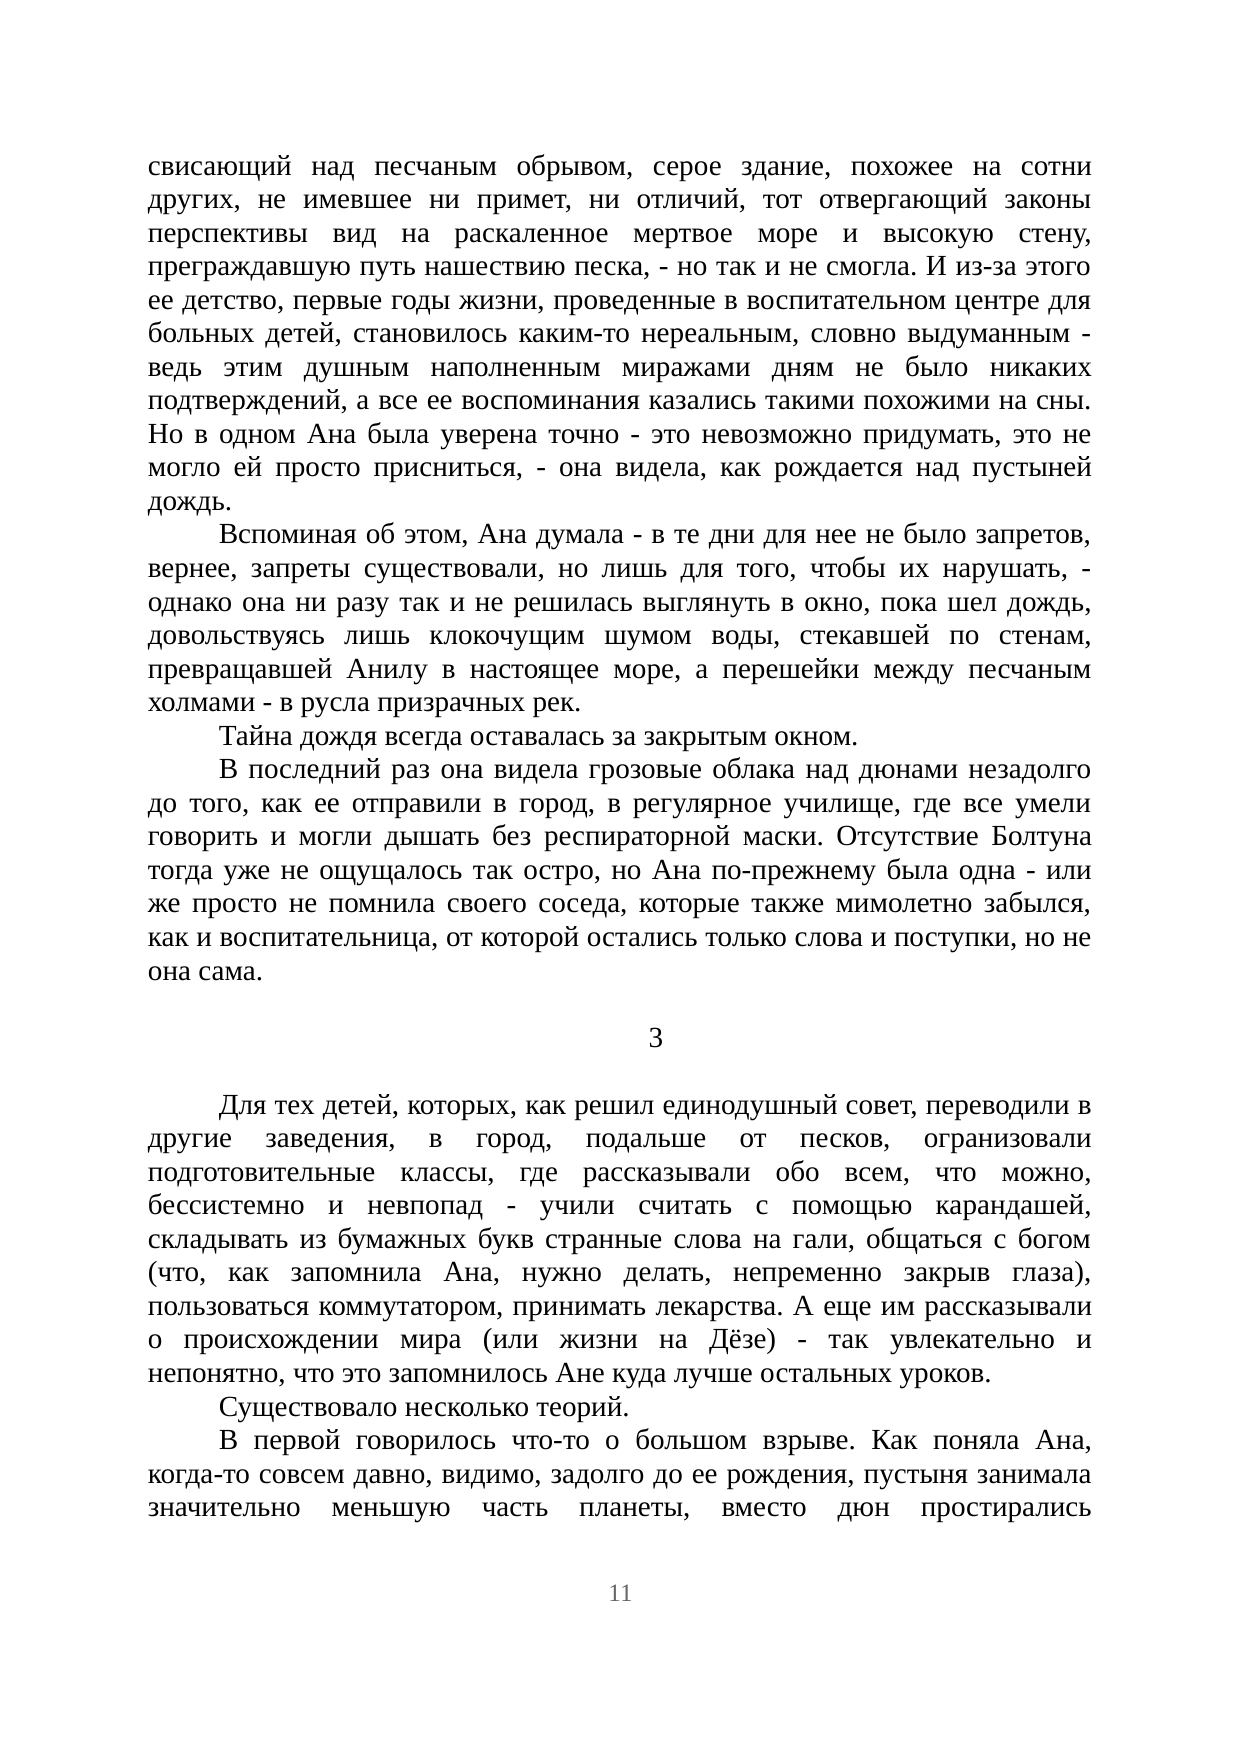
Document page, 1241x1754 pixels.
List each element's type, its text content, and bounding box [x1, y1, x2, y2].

text 3 [148, 1020, 1093, 1053]
text свисающий над песчаным обрывом, серое здание, похожее на сотни других, не имевшее ни примет, ни отличий, тот отвергающий законы перспективы вид на раскаленное мертвое море и высокую стену, преграждавшую путь нашествию песка, - но так и не смогла. И из-за этого ее детство, первые годы жизни, проведенные в воспитательном центре для больных детей, становилось каким-то нереальным, словно выдуманным - ведь этим душным наполненным миражами дням не было никаких подтверждений, а все ее воспоминания казались такими похожими на сны. Но в одном Ана была уверена точно - это невозможно придумать, это не могло ей просто присниться, - она видела, как рождается над пустыней дождь. [148, 148, 1093, 517]
text В последний раз она видела грозовые облака над дюнами незадолго до того, как ее отправили в город, в регулярное училище, где все умели говорить и могли дышать без респираторной маски. Отсутствие Болтуна тогда уже не ощущалось так остро, но Ана по-прежнему была одна - или же просто не помнила своего соседа, которые также мимолетно забылся, как и воспитательница, от которой остались только слова и поступки, но не она сама. [148, 751, 1093, 986]
text Для тех детей, которых, как решил единодушный совет, переводили в другие заведения, в город, подальше от песков, огранизовали подготовительные классы, где рассказывали обо всем, что можно, бессистемно и невпопад - учили считать с помощью карандашей, складывать из бумажных букв странные слова на гали, общаться с богом (что, как запомнила Ана, нужно делать, непременно закрыв глаза), пользоваться коммутатором, принимать лекарства. А еще им рассказывали о происхождении мира (или жизни на Дёзе) - так увлекательно и непонятно, что это запомнилось Ане куда лучше остальных уроков. [148, 1087, 1093, 1389]
text В первой говорилось что-то о большом взрыве. Как поняла Ана, когда-то совсем давно, видимо, задолго до ее рождения, пустыня занимала значительно меньшую часть планеты, вместо дюн простирались [148, 1422, 1093, 1523]
text Вспоминая об этом, Ана думала - в те дни для нее не было запретов, вернее, запреты существовали, но лишь для того, чтобы их нарушать, - однако она ни разу так и не решилась выглянуть в окно, пока шел дождь, довольствуясь лишь клокочущим шумом воды, стекавшей по стенам, превращавшей Анилу в настоящее море, а перешейки между песчаным холмами - в русла призрачных рек. [148, 517, 1093, 718]
text Тайна дождя всегда оставалась за закрытым окном. [148, 718, 1093, 751]
text Существовало несколько теорий. [148, 1389, 1093, 1422]
